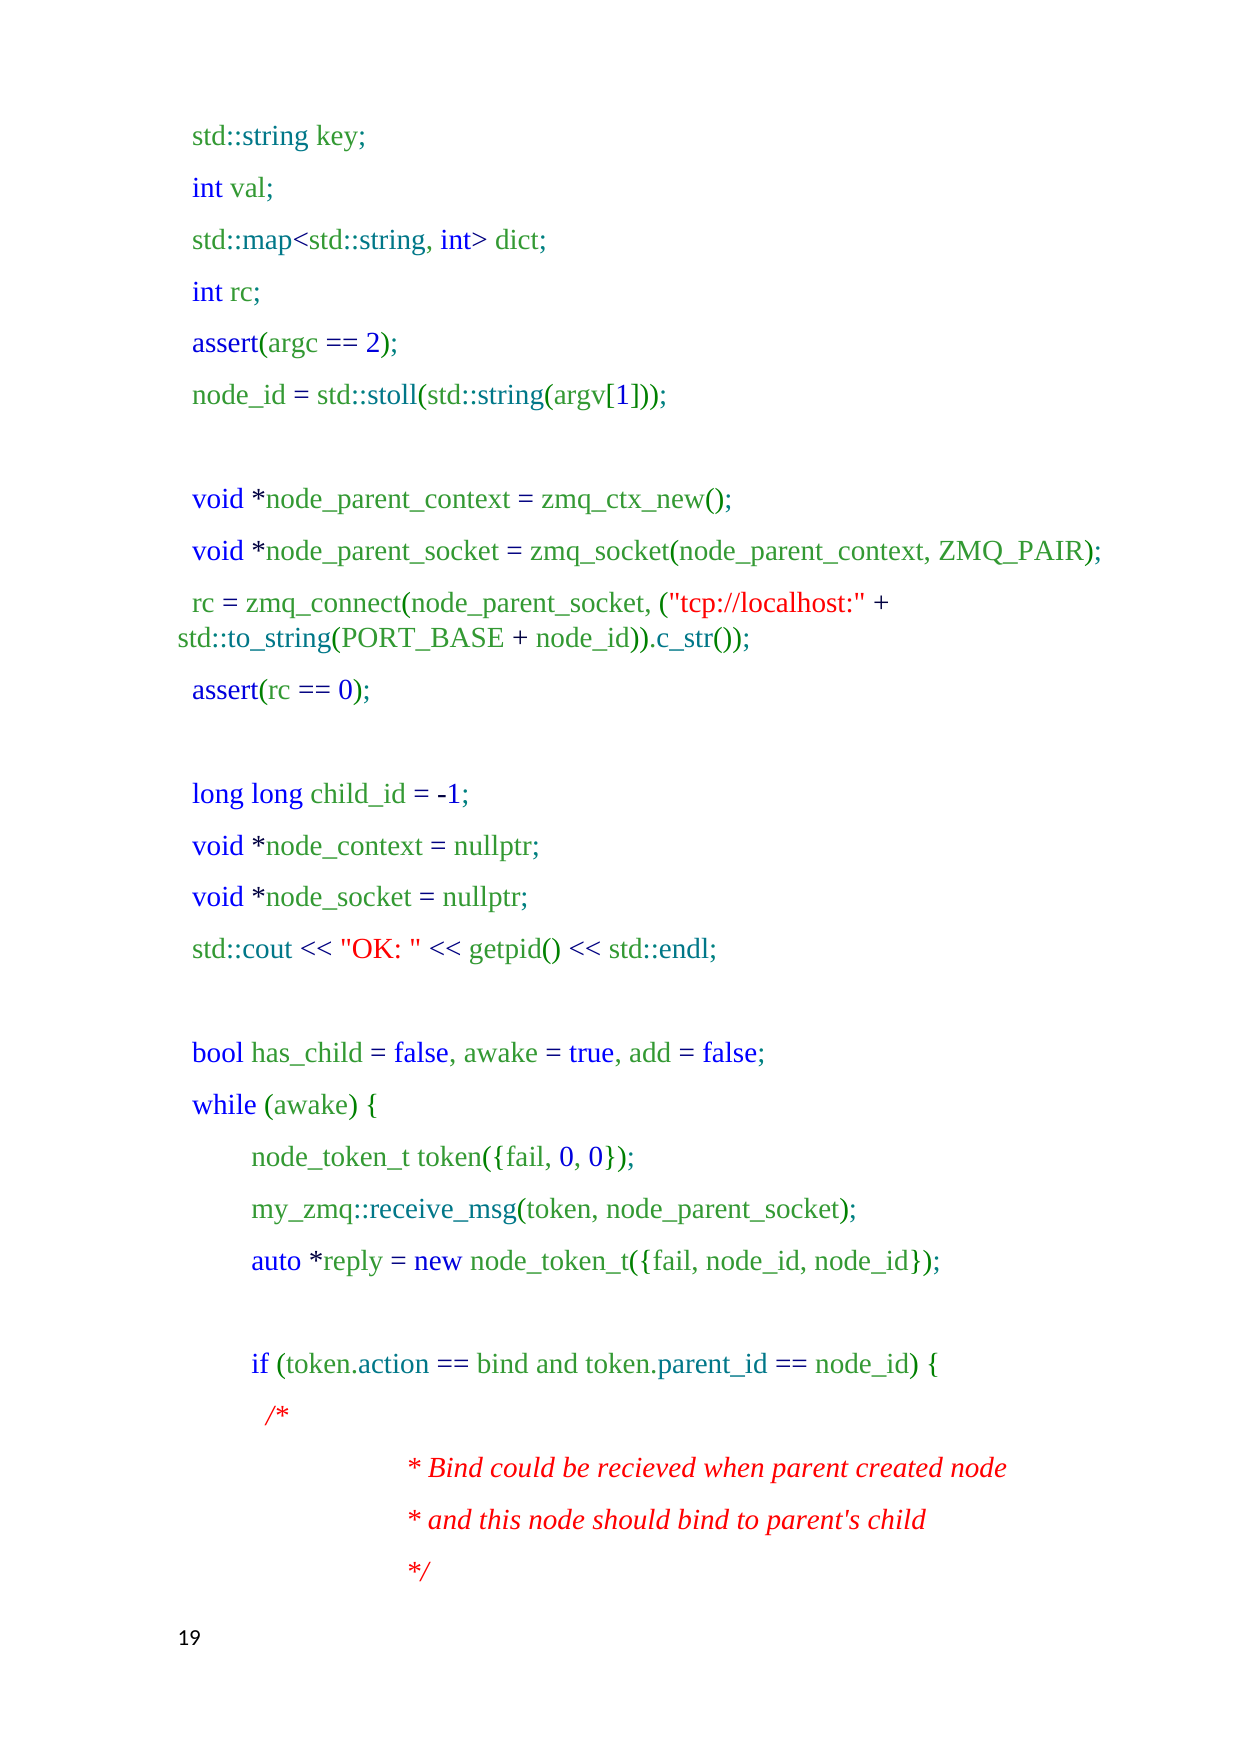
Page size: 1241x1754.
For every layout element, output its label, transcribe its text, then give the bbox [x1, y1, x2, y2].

text long long child_id = -1; [177, 776, 1152, 809]
text bool has_child = false, awake = true, add = false; [177, 1035, 1152, 1069]
text */ [177, 1554, 1152, 1587]
text node_id = std::stoll(std::string(argv[1])); [177, 377, 1152, 411]
text void *node_socket = nullptr; [177, 879, 1152, 913]
text std::map<std::string, int> dict; [177, 222, 1152, 255]
text /* [177, 1398, 1152, 1432]
text void *node_context = nullptr; [177, 828, 1152, 861]
text int val; [177, 170, 1152, 203]
text auto *reply = new node_token_t({fail, node_id, node_id}); [177, 1243, 1152, 1276]
text std::string key; [177, 118, 1152, 152]
text void *node_parent_context = zmq_ctx_new(); [177, 481, 1152, 515]
text node_token_t token({fail, 0, 0}); [177, 1139, 1152, 1172]
text rc = zmq_connect(node_parent_socket, ("tcp://localhost:" + std::to_string(PORT_BASE + node_id)).c_str()); [177, 585, 1152, 654]
text if (token.action == bind and token.parent_id == node_id) { [177, 1346, 1152, 1380]
text assert(argc == 2); [177, 326, 1152, 359]
text * and this node should bind to parent's child [177, 1502, 1152, 1536]
text * Bind could be recieved when parent created node [177, 1450, 1152, 1484]
text my_zmq::receive_msg(token, node_parent_socket); [177, 1191, 1152, 1224]
text assert(rc == 0); [177, 672, 1152, 706]
text void *node_parent_socket = zmq_socket(node_parent_context, ZMQ_PAIR); [177, 533, 1152, 567]
text int rc; [177, 274, 1152, 307]
text std::cout << "OK: " << getpid() << std::endl; [177, 931, 1152, 965]
text while (awake) { [177, 1087, 1152, 1121]
